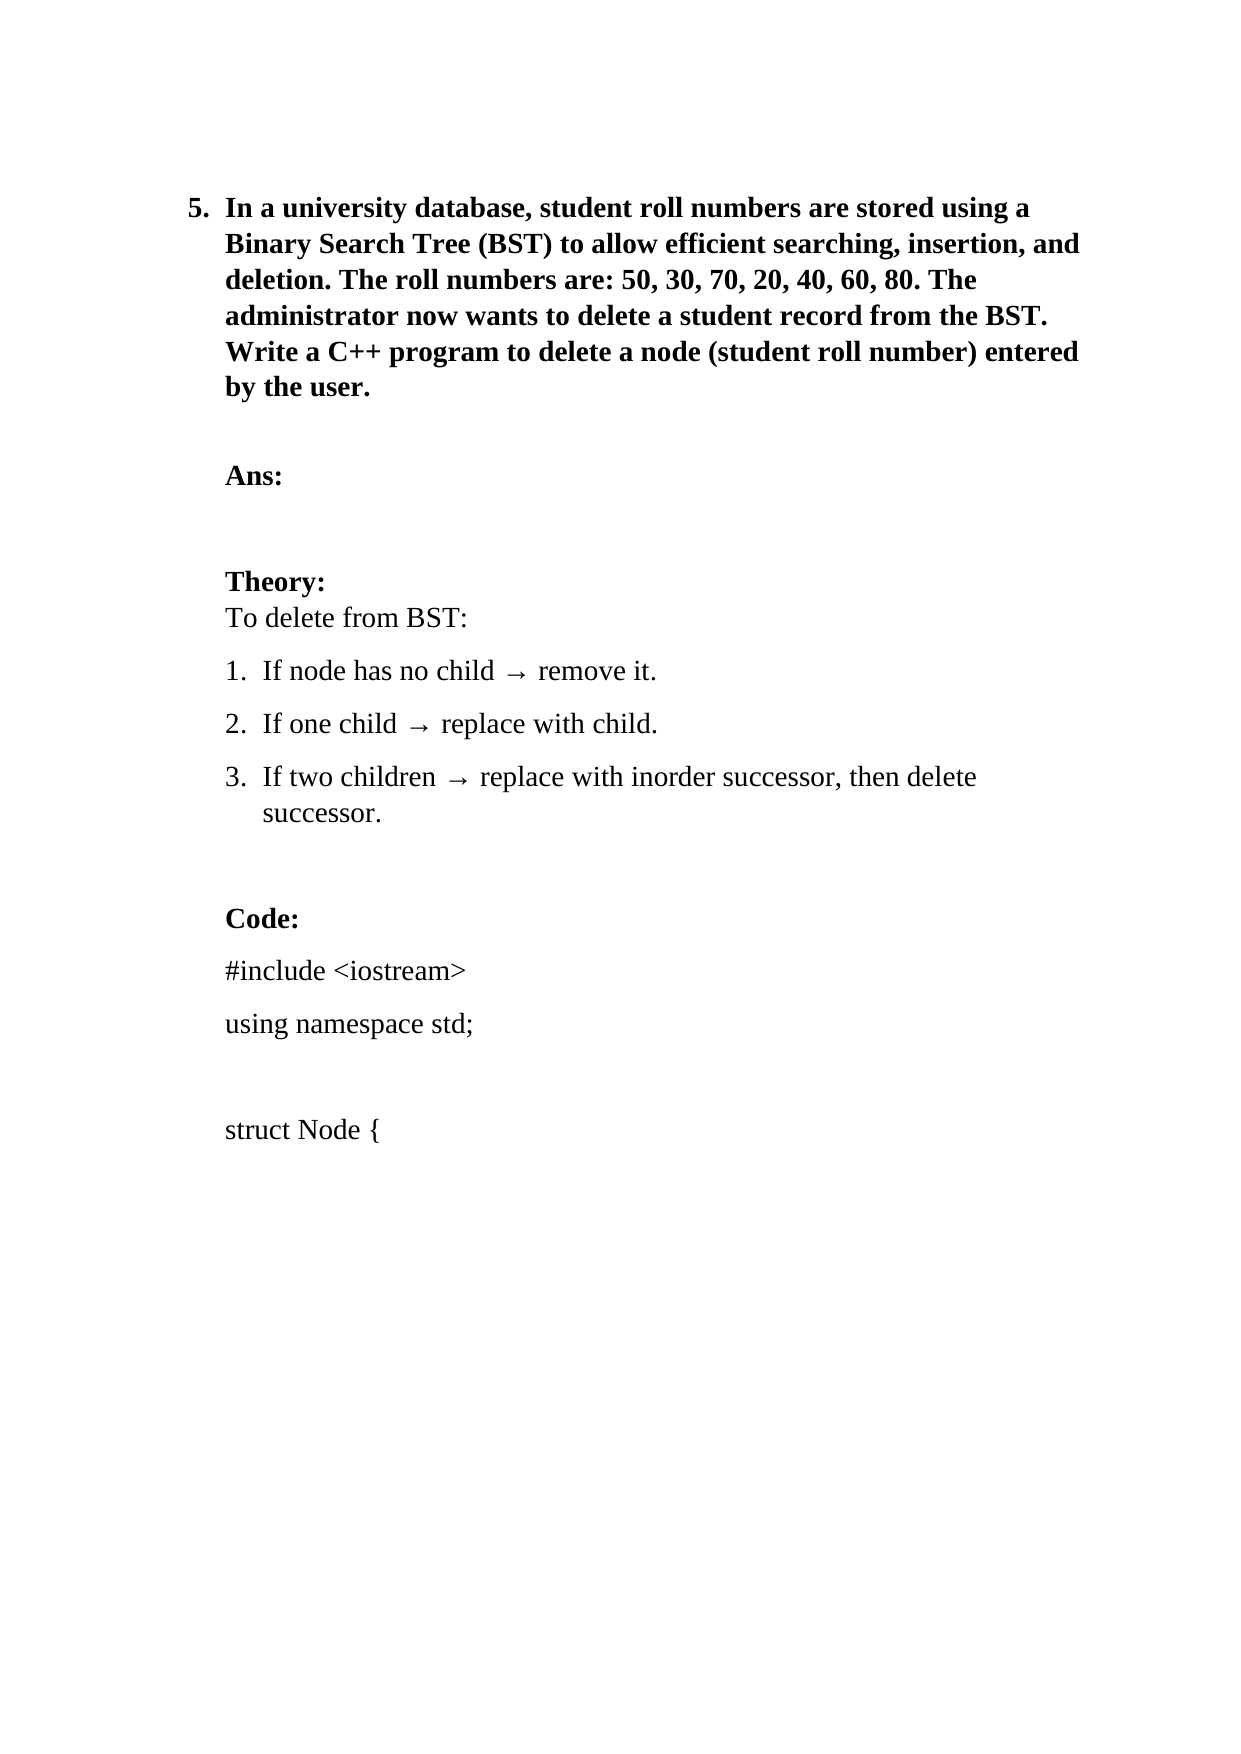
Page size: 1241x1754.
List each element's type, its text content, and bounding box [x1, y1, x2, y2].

text To delete from BST: [225, 600, 1154, 634]
text 2. If one child → replace with child. [225, 706, 1154, 740]
text 5. In a university database, student roll numbers are stored using a Binary Search Tree (BST) to allow efficient searching, insertion, and deletion. The roll numbers are: 50, 30, 70, 20, 40, 60, 80. The administrator now wants to delete a student record from the BST. Write a C++ program to delete a node (student roll number) entered by the user. [188, 190, 1083, 403]
text struct Node { [225, 1112, 1154, 1146]
text 1. If node has no child → remove it. [225, 653, 1154, 687]
text Code: [225, 901, 1154, 934]
text 3. If two children → replace with inorder successor, then delete successor. [225, 759, 981, 828]
text Theory: [225, 564, 1154, 598]
text Ans: [225, 458, 1154, 492]
text using namespace std; [225, 1006, 1154, 1040]
text #include <iostream> [225, 953, 1154, 987]
